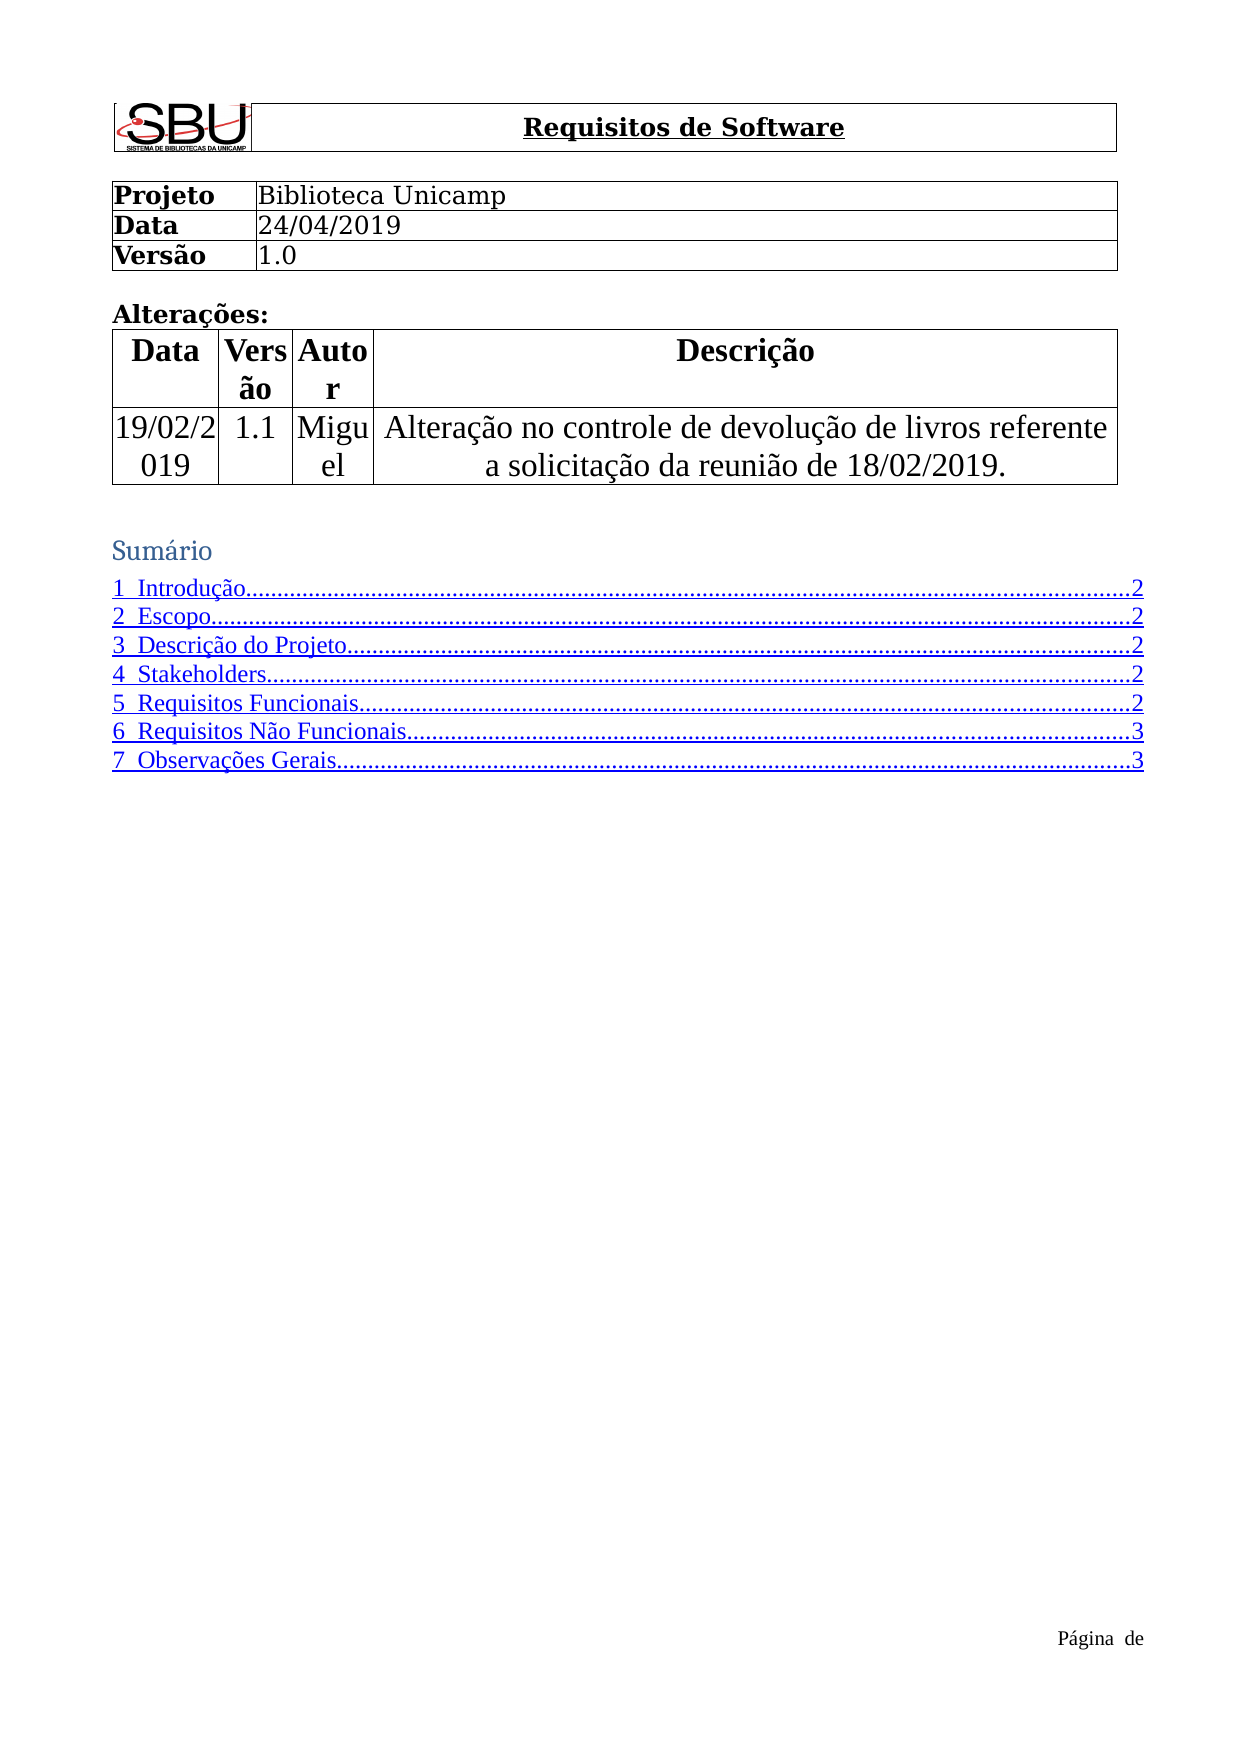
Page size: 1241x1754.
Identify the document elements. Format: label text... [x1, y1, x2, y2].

text 1 Introdução 2 [112, 573, 1144, 598]
table_header Data [113, 330, 218, 406]
table_cell Miguel [293, 408, 373, 484]
table_header Descrição [374, 330, 1117, 406]
table_cell 1.1 [219, 408, 292, 484]
table_cell 1.0 [257, 241, 1117, 270]
text 3 Descrição do Projeto 2 [112, 630, 1144, 655]
text 5 Requisitos Funcionais 2 [112, 688, 1144, 713]
text 7 Observações Gerais 3 [112, 745, 1144, 770]
text Sumário [112, 534, 1144, 568]
table_header Autor [293, 330, 373, 406]
text 2 Escopo 2 [112, 601, 1144, 626]
text 4 Stakeholders 2 [112, 659, 1144, 684]
table_header Biblioteca Unicamp [257, 182, 1117, 210]
table_header Projeto [113, 182, 256, 210]
table_header Versão [219, 330, 292, 406]
table_cell 19/02/2019 [113, 408, 218, 484]
table_cell Versão [113, 241, 256, 270]
table_cell 24/04/2019 [257, 211, 1117, 240]
text 6 Requisitos Não Funcionais 3 [112, 716, 1144, 741]
table_cell Alteração no controle de devolução de livros referente a solicitação da reunião de 18/02/2019. [374, 408, 1117, 484]
table_cell Data [113, 211, 256, 240]
text Alterações: [112, 300, 1144, 329]
